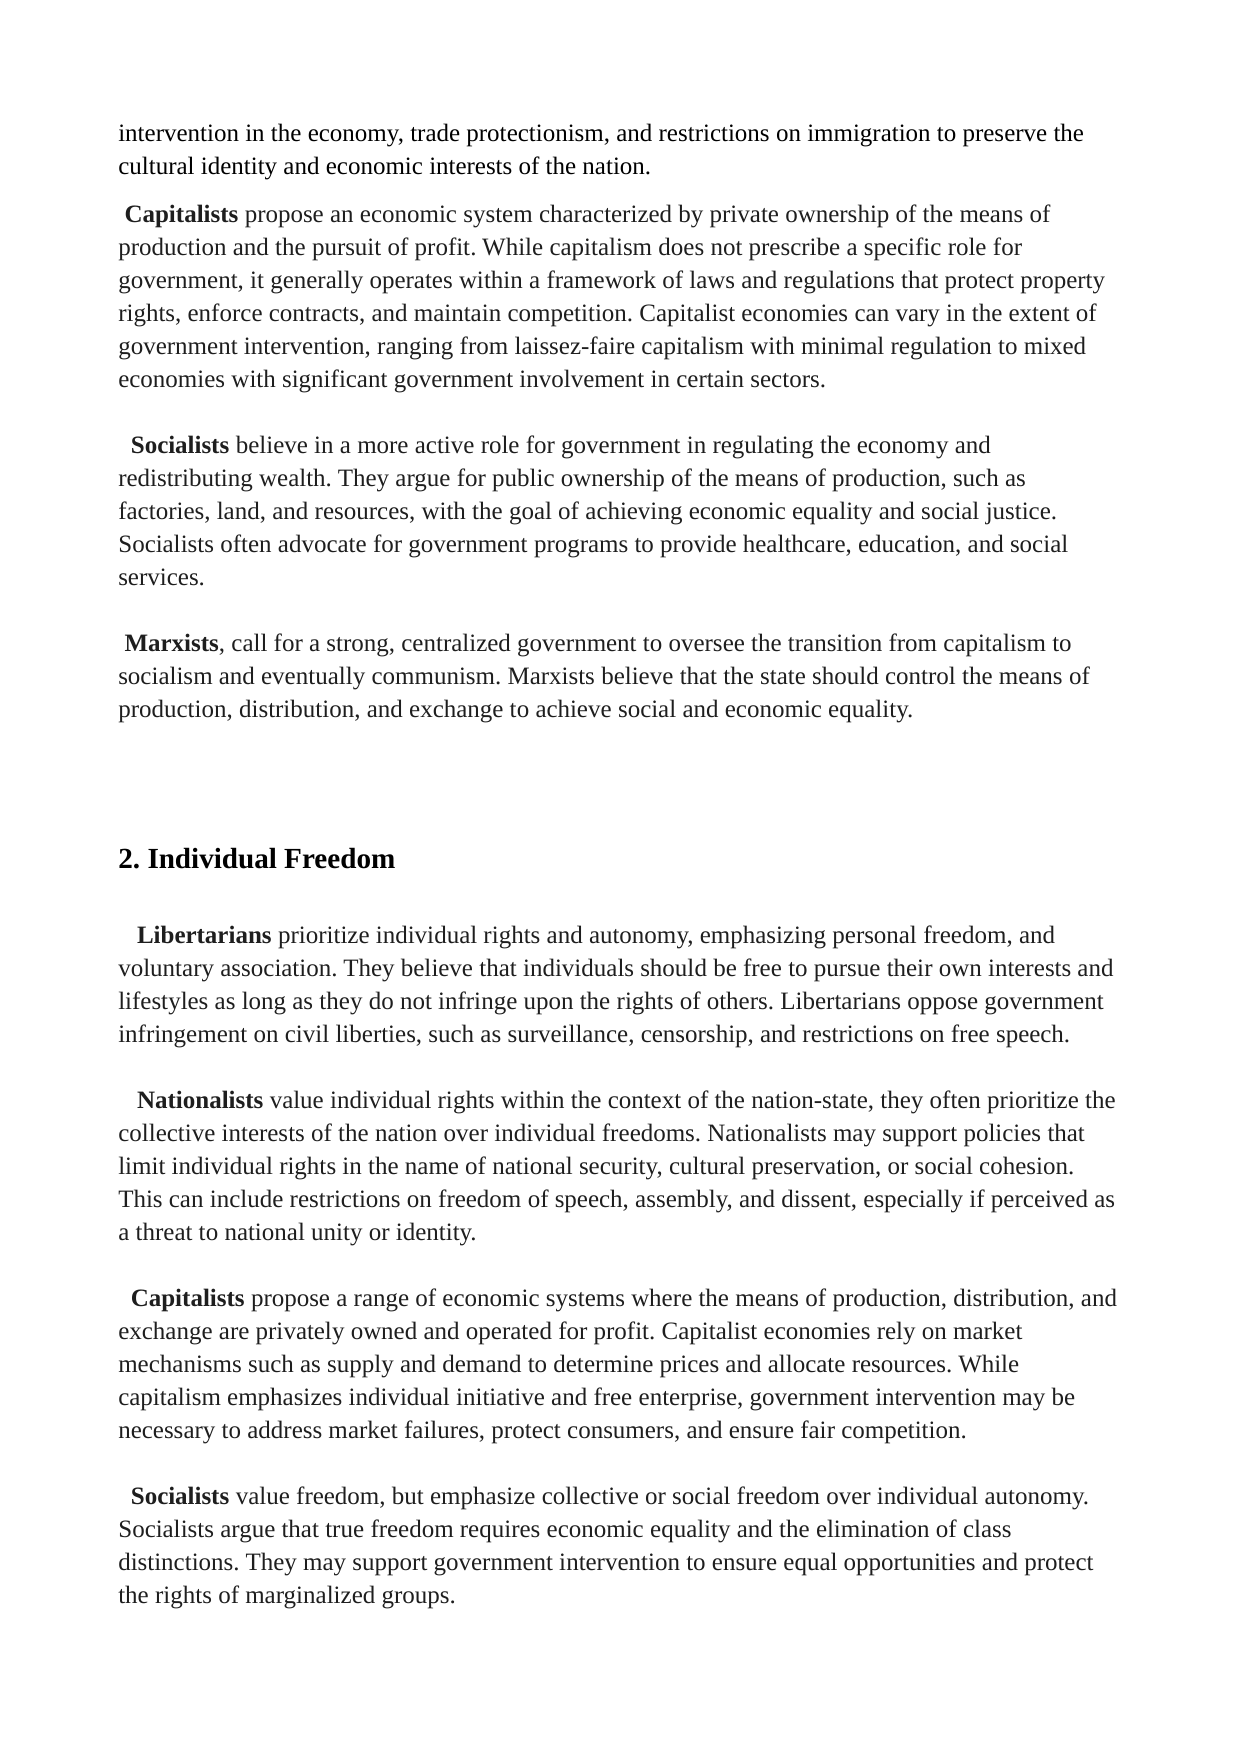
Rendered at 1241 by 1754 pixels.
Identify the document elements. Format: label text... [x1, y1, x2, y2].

text Socialists value freedom, but emphasize collective or social freedom over individual autonomy. Socialists argue that true freedom requires economic equality and the elimination of class distinctions. They may support government intervention to ensure equal opportunities and protect the rights of marginalized groups. [118, 1481, 1122, 1609]
text Nationalists value individual rights within the context of the nation-state, they often prioritize the collective interests of the nation over individual freedoms. Nationalists may support policies that limit individual rights in the name of national security, cultural preservation, or social cohesion. This can include restrictions on freedom of speech, assembly, and dissent, especially if perceived as a threat to national unity or identity. [118, 1085, 1122, 1246]
text intervention in the economy, trade protectionism, and restrictions on immigration to preserve the cultural identity and economic interests of the nation. [118, 118, 1122, 180]
subtitle 2. Individual Freedom [118, 841, 1122, 874]
text Marxists, call for a strong, centralized government to oversee the transition from capitalism to socialism and eventually communism. Marxists believe that the state should control the means of production, distribution, and exchange to achieve social and economic equality. [118, 628, 1122, 723]
text Capitalists propose an economic system characterized by private ownership of the means of production and the pursuit of profit. While capitalism does not prescribe a specific role for government, it generally operates within a framework of laws and regulations that protect property rights, enforce contracts, and maintain competition. Capitalist economies can vary in the extent of government intervention, ranging from laissez-faire capitalism with minimal regulation to mixed economies with significant government involvement in certain sectors. [118, 199, 1122, 393]
text Libertarians prioritize individual rights and autonomy, emphasizing personal freedom, and voluntary association. They believe that individuals should be free to pursue their own interests and lifestyles as long as they do not infringe upon the rights of others. Libertarians oppose government infringement on civil liberties, such as surveillance, censorship, and restrictions on free speech. [118, 920, 1122, 1048]
text Socialists believe in a more active role for government in regulating the economy and redistributing wealth. They argue for public ownership of the means of production, such as factories, land, and resources, with the goal of achieving economic equality and social justice. Socialists often advocate for government programs to provide healthcare, education, and social services. [118, 430, 1122, 591]
text Capitalists propose a range of economic systems where the means of production, distribution, and exchange are privately owned and operated for profit. Capitalist economies rely on market mechanisms such as supply and demand to determine prices and allocate resources. While capitalism emphasizes individual initiative and free enterprise, government intervention may be necessary to address market failures, protect consumers, and ensure fair competition. [118, 1283, 1122, 1444]
